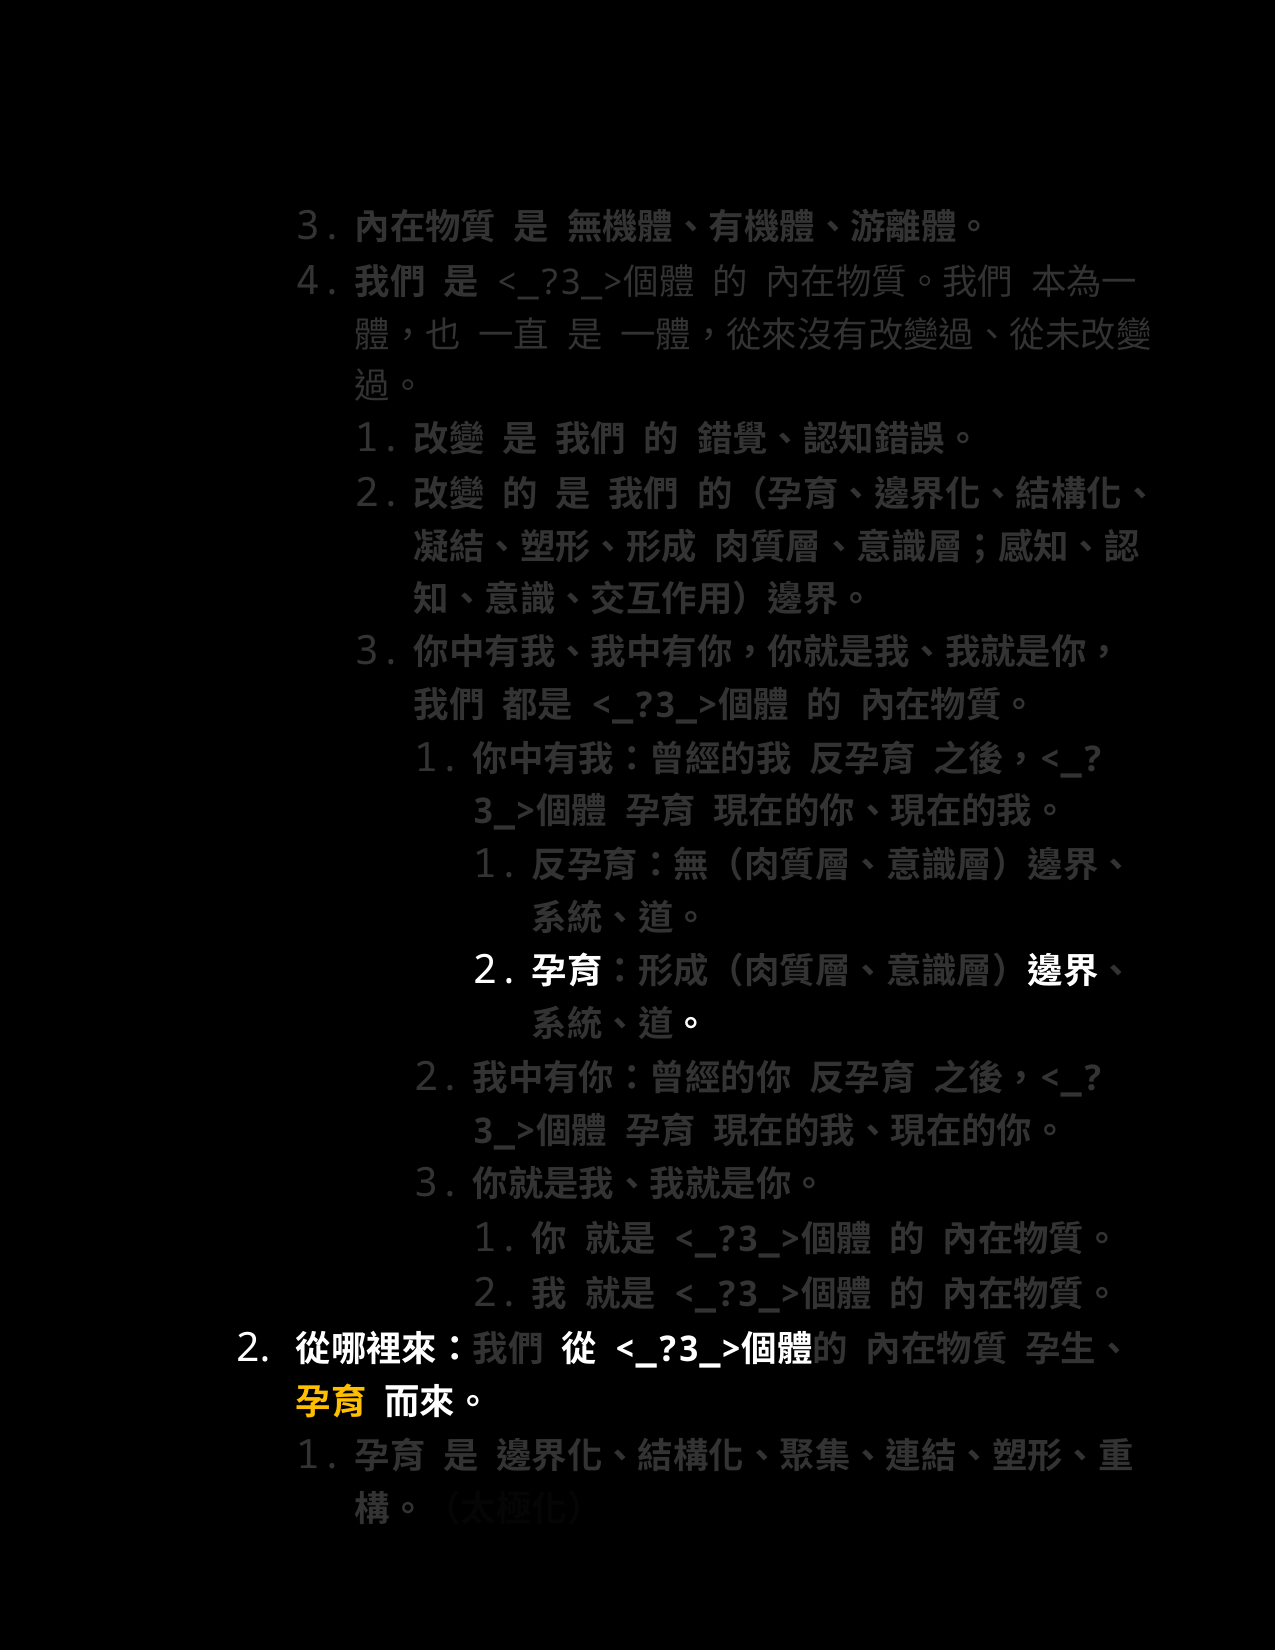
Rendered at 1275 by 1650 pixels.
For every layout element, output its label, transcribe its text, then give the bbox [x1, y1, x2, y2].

list 孕育：形成（肉質層、意識層）邊界、系統、道。 [472, 941, 1157, 1047]
list 你中有我：曾經的我 反孕育 之後，<_?3_>個體 孕育 現在的你、現在的我。 [413, 728, 1157, 834]
list 你 就是 <_?3_>個體 的 內在物質。 [472, 1208, 1157, 1263]
list 內在物質 是 無機體、有機體、游離體。 [295, 196, 1157, 251]
list 改變 的 是 我們 的（孕育、邊界化、結構化、凝結、塑形、形成 肉質層、意識層；感知、認知、意識、交互作用）邊界。 [354, 464, 1157, 621]
list 我們 是 <_?3_>個體 的 內在物質。我們 本為一體，也 一直 是 一體，從來沒有改變過、從未改變過。 [295, 251, 1157, 408]
list 改變 是 我們 的 錯覺、認知錯誤。 [354, 408, 1157, 464]
list 從哪裡來：我們 從 <_?3_>個體的 內在物質 孕生、孕育 而來。 [236, 1319, 1157, 1425]
list 我 就是 <_?3_>個體 的 內在物質。 [472, 1263, 1157, 1319]
list 你中有我、我中有你，你就是我、我就是你，我們 都是 <_?3_>個體 的 內在物質。 [354, 621, 1157, 728]
list 你就是我、我就是你。 [413, 1153, 1157, 1208]
list 孕育 是 邊界化、結構化、聚集、連結、塑形、重構。（太極化） [295, 1425, 1157, 1531]
list 反孕育：無（肉質層、意識層）邊界、系統、道。 [472, 834, 1157, 941]
list 我中有你：曾經的你 反孕育 之後，<_?3_>個體 孕育 現在的我、現在的你。 [413, 1047, 1157, 1153]
